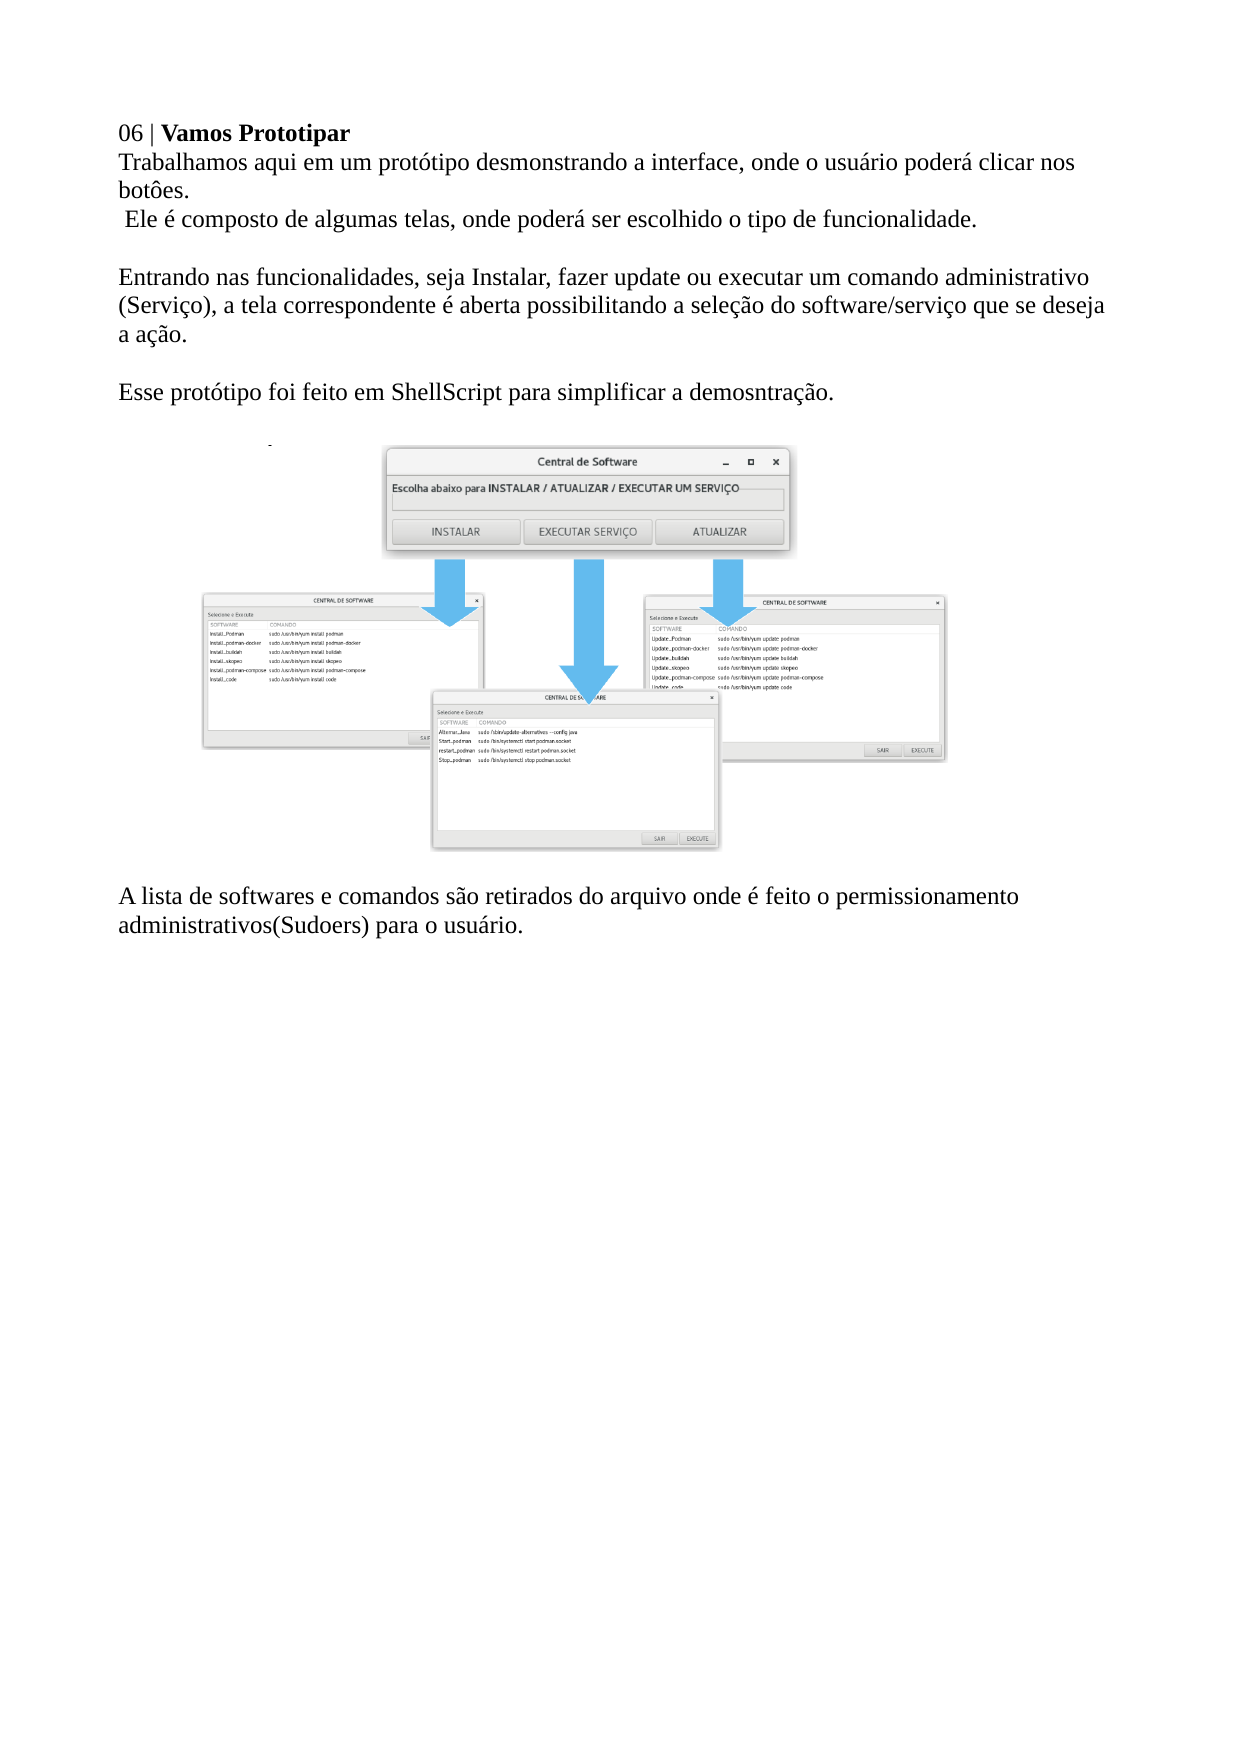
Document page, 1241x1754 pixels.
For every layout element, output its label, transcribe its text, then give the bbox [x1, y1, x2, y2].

picture [193, 445, 957, 853]
text Entrando nas funcionalidades, seja Instalar, fazer update ou executar um comando administrativo (Serviço), a tela correspondente é aberta possibilitando a seleção do software/serviço que se deseja a ação. [118, 262, 1122, 348]
text Ele é composto de algumas telas, onde poderá ser escolhido o tipo de funcionalidade. [118, 204, 1122, 233]
text Trabalhamos aqui em um protótipo desmonstrando a interface, onde o usuário poderá clicar nos botôes. [118, 147, 1122, 204]
text Esse protótipo foi feito em ShellScript para simplificar a demosntração. [118, 377, 1122, 406]
text A lista de softwares e comandos são retirados do arquivo onde é feito o permissionamento administrativos(Sudoers) para o usuário. [118, 881, 1122, 938]
text 06 | Vamos Prototipar [118, 118, 1122, 147]
